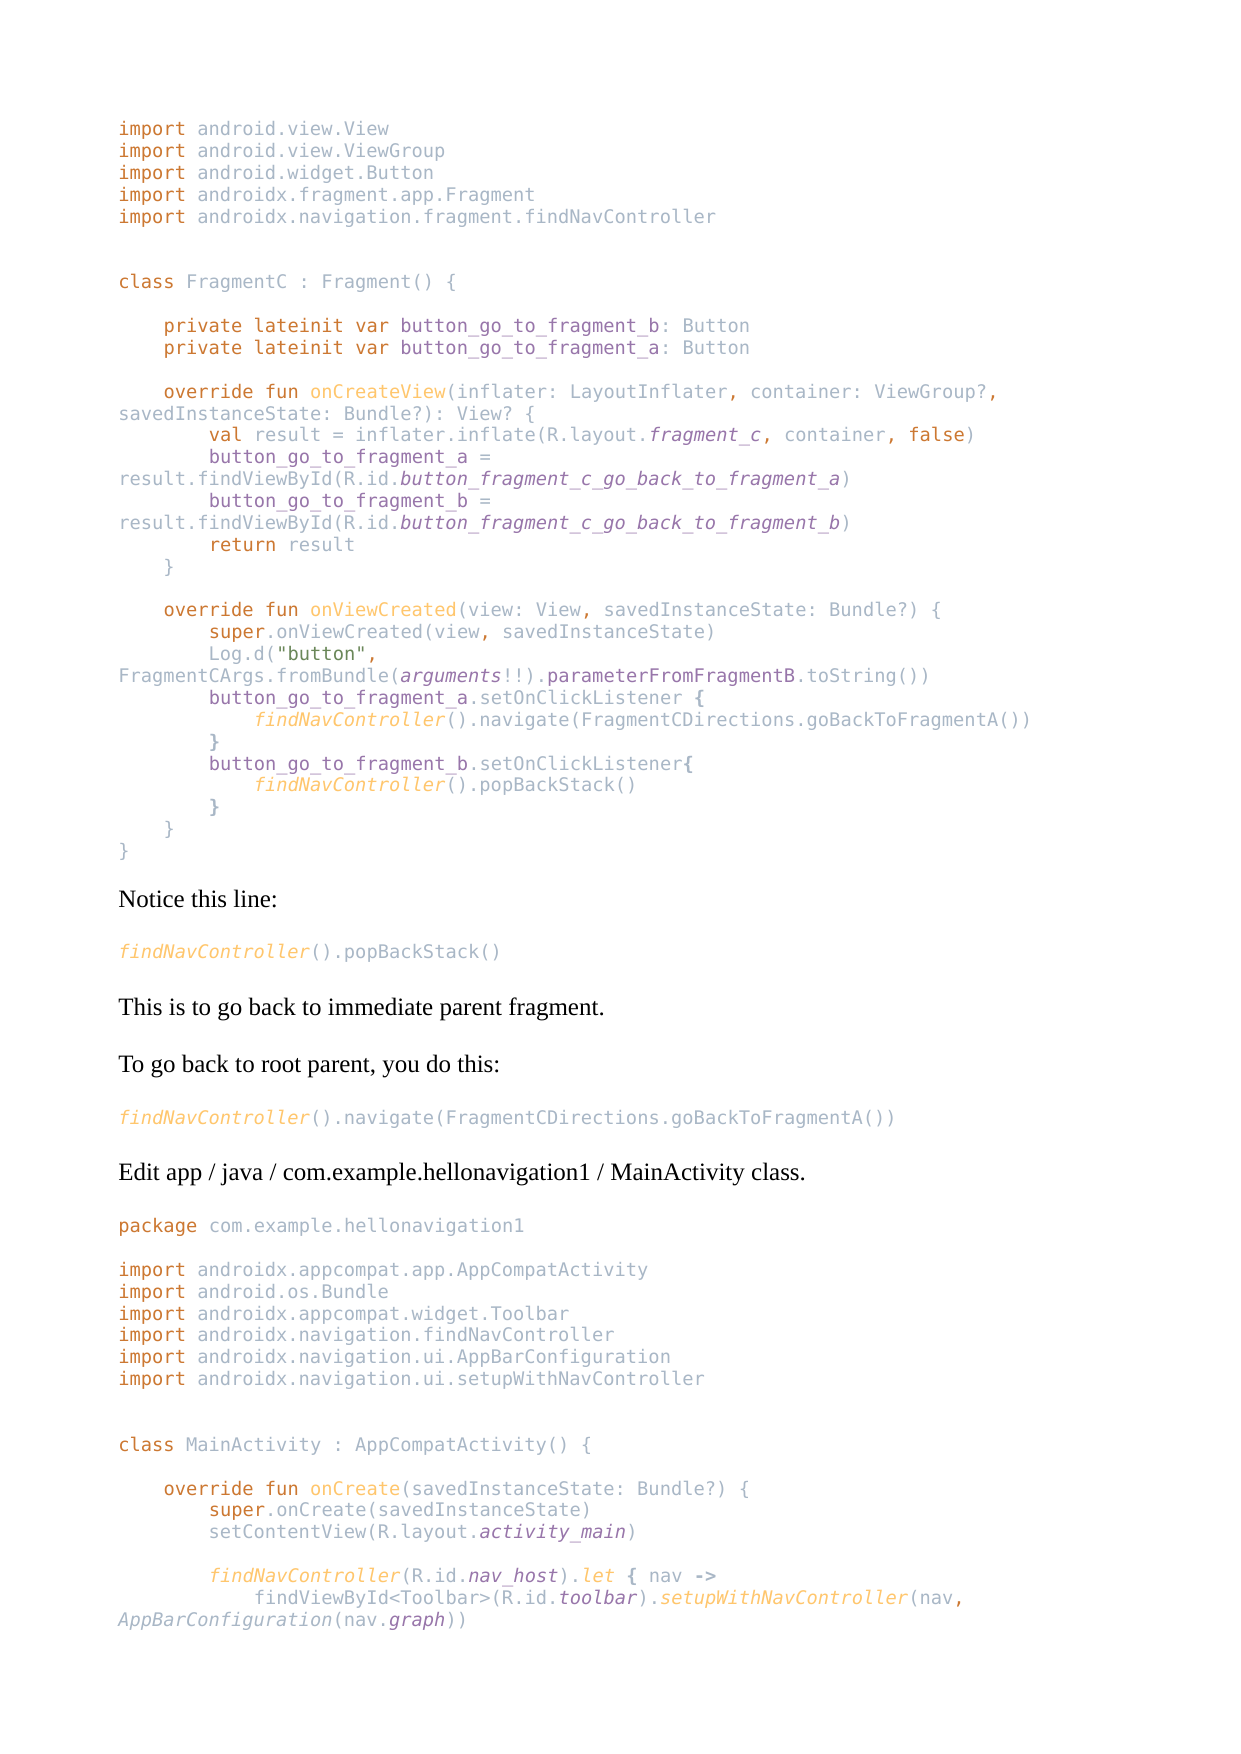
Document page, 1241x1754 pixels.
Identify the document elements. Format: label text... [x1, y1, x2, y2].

text findNavController().popBackStack() [118, 941, 1122, 963]
text import android.view.View import android.view.ViewGroup import android.widget.Button import androidx.fragment.app.Fragment import androidx.navigation.fragment.findNavController class FragmentC : Fragment() { private lateinit var button_go_to_fragment_b: Button private lateinit var button_go_to_fragment_a: Button override fun onCreateView(inflater: LayoutInflater, container: ViewGroup?, savedInstanceState: Bundle?): View? { val result = inflater.inflate(R.layout.fragment_c, container, false) button_go_to_fragment_a = result.findViewById(R.id.button_fragment_c_go_back_to_fragment_a) button_go_to_fragment_b = result.findViewById(R.id.button_fragment_c_go_back_to_fragment_b) return result } override fun onViewCreated(view: View, savedInstanceState: Bundle?) { super.onViewCreated(view, savedInstanceState) Log.d("button", FragmentCArgs.fromBundle(arguments!!).parameterFromFragmentB.toString()) button_go_to_fragment_a.setOnClickListener { findNavController().navigate(FragmentCDirections.goBackToFragmentA()) } button_go_to_fragment_b.setOnClickListener{ findNavController().popBackStack() } } } [118, 118, 1122, 862]
text package com.example.hellonavigation1 import androidx.appcompat.app.AppCompatActivity import android.os.Bundle import androidx.appcompat.widget.Toolbar import androidx.navigation.findNavController import androidx.navigation.ui.AppBarConfiguration import androidx.navigation.ui.setupWithNavController class MainActivity : AppCompatActivity() { override fun onCreate(savedInstanceState: Bundle?) { super.onCreate(savedInstanceState) setContentView(R.layout.activity_main) findNavController(R.id.nav_host).let { nav -> findViewById<Toolbar>(R.id.toolbar).setupWithNavController(nav, AppBarConfiguration(nav.graph)) [118, 1215, 1122, 1631]
text Notice this line: [118, 884, 1122, 912]
text To go back to root parent, you do this: [118, 1049, 1122, 1078]
text This is to go back to immediate parent fragment. [118, 992, 1122, 1021]
text findNavController().navigate(FragmentCDirections.goBackToFragmentA()) [118, 1107, 1122, 1129]
text Edit app / java / com.example.hellonavigation1 / MainActivity class. [118, 1157, 1122, 1186]
